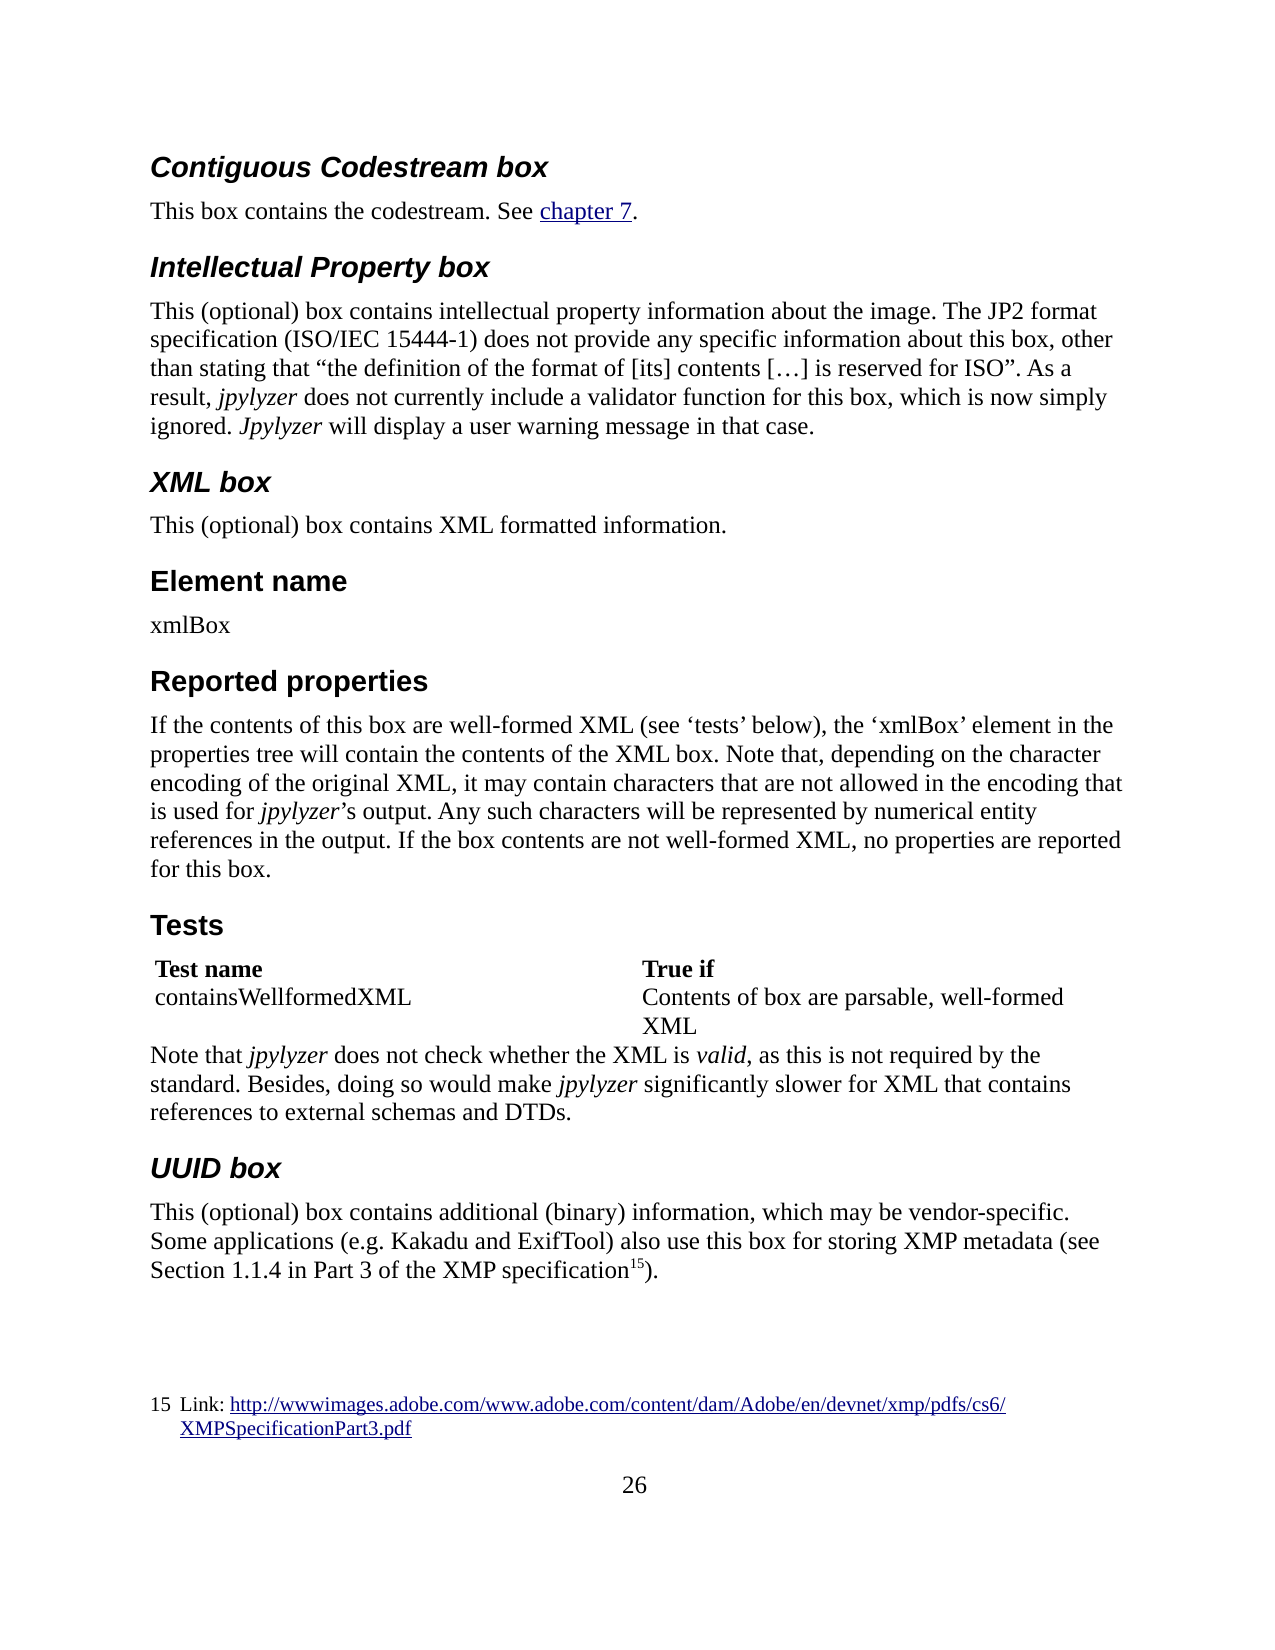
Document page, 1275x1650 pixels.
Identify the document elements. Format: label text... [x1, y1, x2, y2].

text xmlBox [150, 610, 1125, 639]
text Link: http://wwwimages.adobe.com/www.adobe.com/content/dam/Adobe/en/devnet/xmp/pdfs/cs6/XMPSpecificationPart3.pdf [150, 1392, 1125, 1440]
text This (optional) box contains intellectual property information about the image. The JP2 format specification (ISO/IEC 15444-1) does not provide any specific information about this box, other than stating that “the definition of the format of [its] contents […] is reserved for ISO”. As a result, jpylyzer does not currently include a validator function for this box, which is now simply ignored. Jpylyzer will display a user warning message in that case. [150, 296, 1125, 439]
subtitle Contiguous Codestream box [150, 150, 1125, 183]
text This (optional) box contains XML formatted information. [150, 511, 1125, 539]
subtitle Reported properties [150, 664, 1125, 698]
subtitle Tests [150, 908, 1125, 941]
subtitle UUID box [150, 1151, 1125, 1185]
table_header True if [638, 954, 1125, 982]
subtitle Intellectual Property box [150, 250, 1125, 283]
subtitle XML box [150, 464, 1125, 498]
table_header Test name [150, 954, 637, 982]
table_cell Contents of box are parsable, well-formed XML [638, 983, 1125, 1040]
subtitle Element name [150, 564, 1125, 598]
text This box contains the codestream. See chapter 7. [150, 196, 1125, 225]
text If the contents of this box are well-formed XML (see ‘tests’ below), the ‘xmlBox’ element in the properties tree will contain the contents of the XML box. Note that, depending on the character encoding of the original XML, it may contain characters that are not allowed in the encoding that is used for jpylyzer’s output. Any such characters will be represented by numerical entity references in the output. If the box contents are not well-formed XML, no properties are reported for this box. [150, 710, 1125, 883]
text This (optional) box contains additional (binary) information, which may be vendor-specific. Some applications (e.g. Kakadu and ExifTool) also use this box for storing XMP metadata (see Section 1.1.4 in Part 3 of the XMP specification). [150, 1197, 1125, 1283]
table_cell containsWellformedXML [150, 983, 637, 1040]
text Note that jpylyzer does not check whether the XML is valid, as this is not required by the standard. Besides, doing so would make jpylyzer significantly slower for XML that contains references to external schemas and DTDs. [150, 1040, 1125, 1126]
